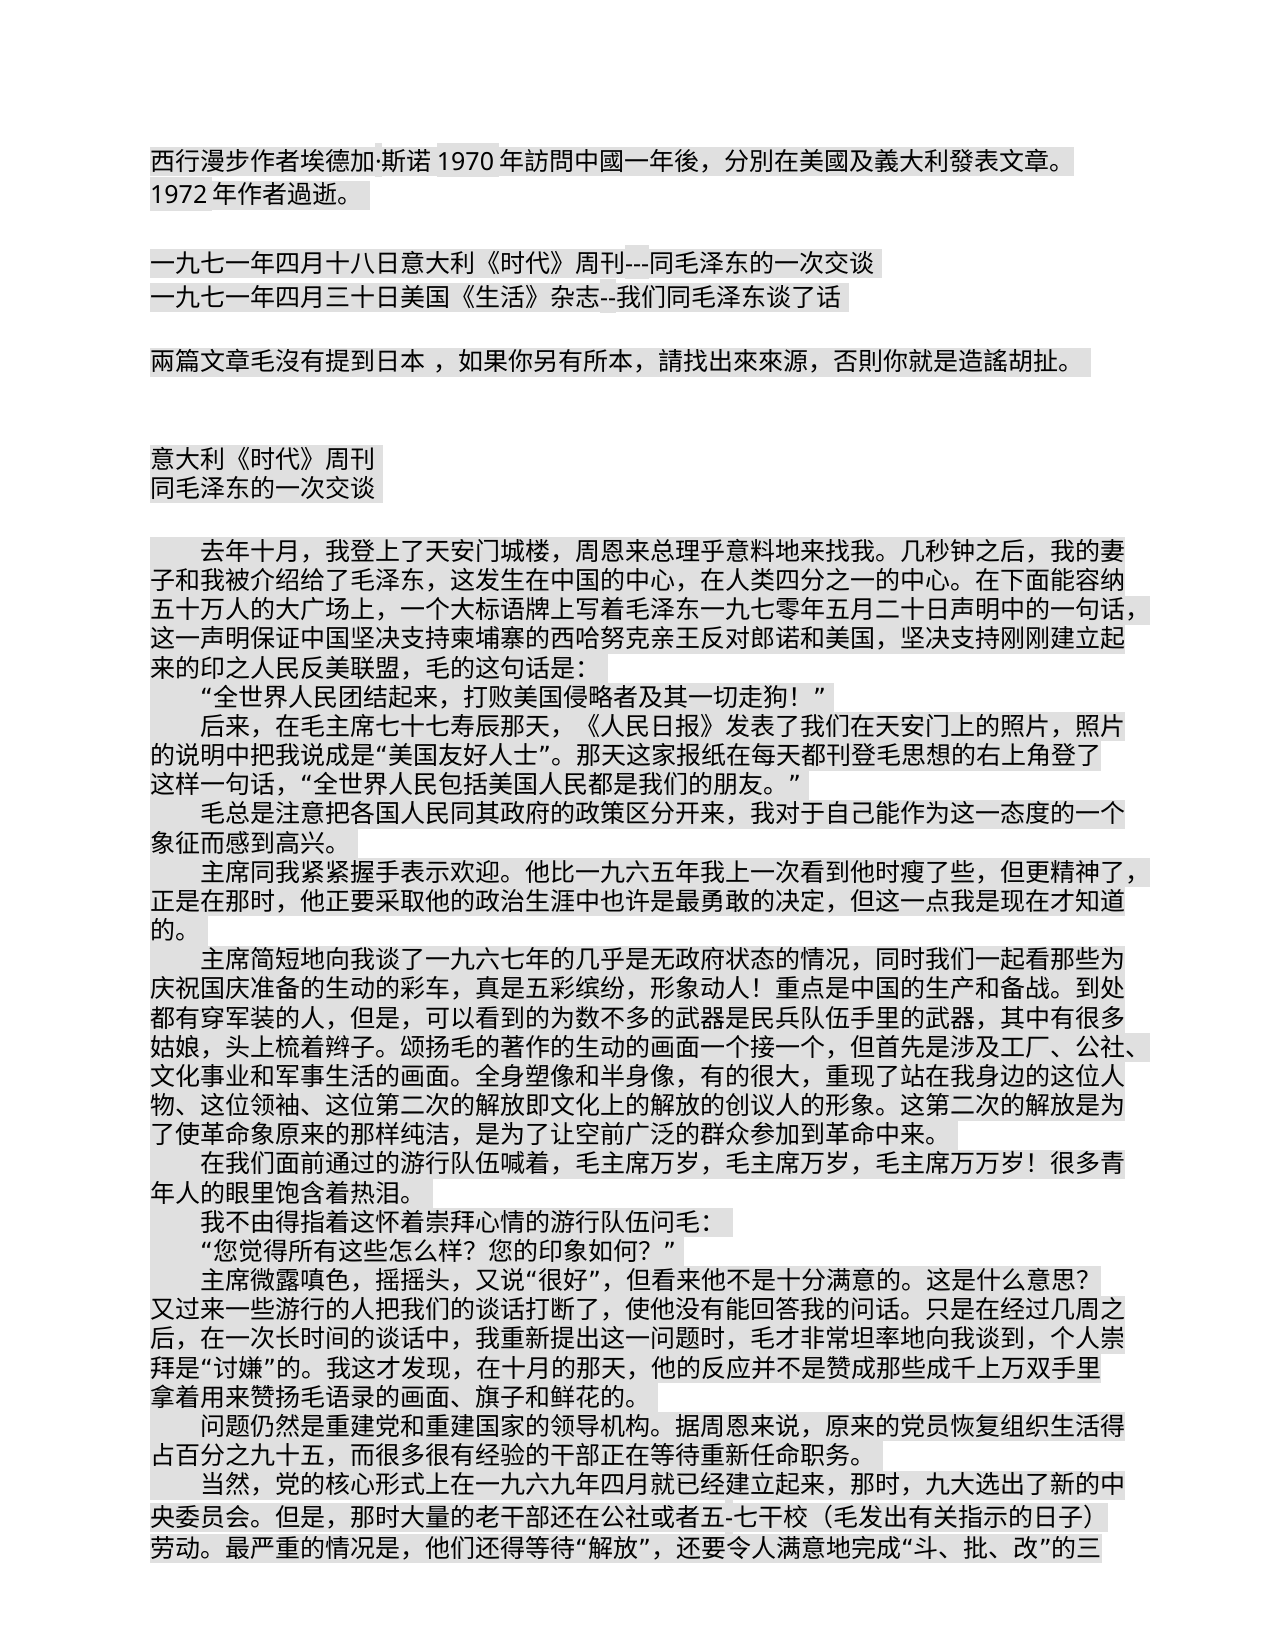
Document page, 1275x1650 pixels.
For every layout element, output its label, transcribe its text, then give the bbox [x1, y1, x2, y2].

text TO 123 西行漫步作者埃德加·斯诺1970年訪問中國一年後，分別在美國及義大利發表文章。1972年作者過逝。 一九七一年四月十八日意大利《时代》周刊---同毛泽东的一次交谈 一九七一年四月三十日美国《生活》杂志--我们同毛泽东谈了话 兩篇文章毛沒有提到日本 ，如果你另有所本，請找出來來源，否則你就是造謠胡扯。 意大利《时代》周刊 同毛泽东的一次交谈 去年十月，我登上了天安门城楼，周恩来总理乎意料地来找我。几秒钟之后，我的妻子和我被介绍给了毛泽东，这发生在中国的中心，在人类四分之一的中心。在下面能容纳五十万人的大广场上，一个大标语牌上写着毛泽东一九七零年五月二十日声明中的一句话，这一声明保证中国坚决支持柬埔寨的西哈努克亲王反对郎诺和美国，坚决支持刚刚建立起来的印之人民反美联盟，毛的这句话是： “全世界人民团结起来，打败美国侵略者及其一切走狗！” 后来，在毛主席七十七寿辰那天，《人民日报》发表了我们在天安门上的照片，照片的说明中把我说成是“美国友好人士”。那天这家报纸在每天都刊登毛思想的右上角登了这样一句话，“全世界人民包括美国人民都是我们的朋友。” 毛总是注意把各国人民同其政府的政策区分开来，我对于自己能作为这一态度的一个象征而感到高兴。 主席同我紧紧握手表示欢迎。他比一九六五年我上一次看到他时瘦了些，但更精神了，正是在那时，他正要采取他的政治生涯中也许是最勇敢的决定，但这一点我是现在才知道的。 主席简短地向我谈了一九六七年的几乎是无政府状态的情况，同时我们一起看那些为庆祝国庆准备的生动的彩车，真是五彩缤纷，形象动人！重点是中国的生产和备战。到处都有穿军装的人，但是，可以看到的为数不多的武器是民兵队伍手里的武器，其中有很多姑娘，头上梳着辫子。颂扬毛的著作的生动的画面一个接一个，但首先是涉及工厂、公社、文化事业和军事生活的画面。全身塑像和半身像，有的很大，重现了站在我身边的这位人物、这位领袖、这位第二次的解放即文化上的解放的创议人的形象。这第二次的解放是为了使革命象原来的那样纯洁，是为了让空前广泛的群众参加到革命中来。 在我们面前通过的游行队伍喊着，毛主席万岁，毛主席万岁，毛主席万万岁！很多青年人的眼里饱含着热泪。 我不由得指着这怀着崇拜心情的游行队伍问毛： “您觉得所有这些怎么样？您的印象如何？” 主席微露嗔色，摇摇头，又说“很好”，但看来他不是十分满意的。这是什么意思？又过来一些游行的人把我们的谈话打断了，使他没有能回答我的问话。只是在经过几周之后，在一次长时间的谈话中，我重新提出这一问题时，毛才非常坦率地向我谈到，个人崇拜是“讨嫌”的。我这才发现，在十月的那天，他的反应并不是赞成那些成千上万双手里拿着用来赞扬毛语录的画面、旗子和鲜花的。 问题仍然是重建党和重建国家的领导机构。据周恩来说，原来的党员恢复组织生活得占百分之九十五，而很多很有经验的干部正在等待重新任命职务。 当然，党的核心形式上在一九六九年四月就已经建立起来，那时，九大选出了新的中央委员会。但是，那时大量的老干部还在公社或者五-七干校（毛发出有关指示的日子）劳动。最严重的情况是，他们还得等待“解放”，还要令人满意地完成“斗、批、改”的三个阶段才能得到解放。另外一些干部被送去进行正常的思想教育，这是所有的党员都应该定期接受的教育。 同时，从家庭开始对新宪法进行全国性的讨论，新宪法号召要提高警惕，要进行群众性的大批判。新宪法的通过同第四届人大召开将一起使文化大革命达到最高峰。新宪法说中国是“中国共产党领导的”“无产阶级专政的社会主义国家”。七月一日将庆祝中国共产党的五十周年，那时，通过在形式上重建省委——这是“改”的象征————以及全国团结，政权的恢复，重建工作将完成。 “走资派”刘接受挑战 一九六六年党瘫痪到最严重程度时，重建的进程是很困难很艰巨的，那时，文化革命发展到了摧毁党的地步。 为什么这样强大的党的创建者和公认的天才领袖要“断然粉碎这个党”呢？这不是毛原来的打算，他只是要把“一小撮”人清除出权力结构。但是，最后触及到了很多高级领导人和毛的一些最老的同事。为首的是刘少奇，他是党的第一副主席，国家主席。 毛泽东永远是党的主席，刘是他的第一“副主席”。但是，一九六四年，毛失去了对他的“继任人”们组成的大部分机构，首先是国家机构的实际控制。比如，一九六五年，他甚至不能在北京的党报上发表一篇重要的文章，文章的目的是开始文化革命的宣传阶段。毛不得不以小册子的方式在上海发表它。 刘及其在中央委员会的盟友一直利用毛的名望利用国家、工会、党校、政治干部和官员来施展阴谋。确实，很多干部都认为自己是真正的毛泽东主义者，但是，刘以及同刘一样思想的那些同伙特别在一九五九到六一年的经济危机之后，在理论上利用了对毛的崇拜，在实际上侮辱了毛主义。他们不强调阶级斗争而只搞生产，他们只靠“专家”来提高技术水平，搞政治为经济权利和技术权利服务。他们主张扩大国家信贷（以及国家债务），而不是“大跃进”，不是以积极的劳动的思想热情来作资本。 在讨论后来成为毛的文化革命的纲领的文件时最后摊牌了。在一次决定性的冲突中，刘顽固地反对毛的第一点、也是最基本的一点：“斗垮走资本主义道路的当权派，批判资产阶级的反动学术“权威””，批判资产阶级和一切剥削阶级的意识形态，改革教育，改革文艺，改革一切不适应社会主义经济基础的上层建筑……” 刘面临的一个选择：要么粉碎自己的机构，要么进行较量。他没有放弃挑战。一九六五年一月二十五日，而不是在此之前，毛决定，刘必须下台。至少是一个高级负责人对我谈了这一点。 毛认为，人民和党员群众虽然是站在他的一边的，但被阴险的反对派引上了邪路。青年必须经历更深刻的第二次革命，接受教育，必须在斗争中接受锻炼，通过深入学习毛的教导重新获得生气。他希望恢复已经丧失的延安时代（一九三七——四七年）的精神，那时，一种平等的思想主宰那个时代，那时，毛的思想和党的首脑们教育党员们去争取最后的胜利。 应当有一种高于一切的思想，这就是毛的教导。这就意味着，高度集中，精简机构，相信群众的积极性和创造性，使城里人学会当农民，优先满足占人口百分之八十的农民的要求，农民自己用本身劳动创造的财富来进行集体投资，取消资产阶级的一切影响。换句话说，毛要的事，他的革命生涯的经历，以及必然的一切结果，让新的一代也来经历一番。 训练大家使用武器 因此，毛的信念所提出的第一个问题就是，党正沿着（苏联）修正主义的道路走向资本主义，正在出现一个新的特权阶层，一个掌权的官僚阶层，一个脱离人民的官吏阶层。第二个问题是同第一个问题密切联系的，即刘少奇妄图提出以妥协来解决中苏之间的僵局的问题。从一九六五年起，美国对北越的进攻出现了把战争扩大到中国的危险。刘要派一个中国代表团参加一九六六年召开的苏共二十三大，目的是恢复中苏联盟。毛的态度恰恰相反：要相信自己，要独立，要把 全国办成一个大学校，学习用人民战争反对美帝国主义和苏联社会帝国主义。 还讨论到了很多次要的问题和一些政治问题，但上面提到的两个问题是基本的。现在，人们说，刘和毛从一开始就代表着“两条路线”。毫无疑问，“两条路线”是存在的。据毛说，在党由两个人领导的四十五年里，也存在这样的情况，“非对抗性矛盾（逐步）变成了对抗性矛盾”（不可调和的矛盾）。是个人争权的斗争吗？人情的因素是不能完全同客观政治现实分开的，但是，毫无疑问，毛和刘之间的冲突首先是由于，两个人对于伟大的中国革命的方法和目标的考虑在实质上是不相同的。 关于后来发生的事已经写了很多，但这些历史是很复杂的，很难在这里用几行字说清。但只要说一点就够了，即毛在解放军帮助下所取得的胜利是如此全面，以致副主席、国防部长林彪可以在党的九大（九大定他为毛的法定继任人）说：“在任何时候、任何情况下，谁反对毛主席、谁反对毛泽东思想，就全党共讨之，全国共诛之。” 现在的事实是，毛泽东思想终于把全国动员到如下这样的目标上来：加速消灭城乡差别;提高生活水平和文化水平；工人、农民、士兵、党的官员和技术人员都一样有可能前进；农业技术和农业生产纳入学校教学内容之中，大家都亲自经历一番；消灭一切资产阶级思想，特别是在知识分子和官员当中残留的资产阶级思想；是学生和工人溶为一体，把学校的理论和工作实践结合起来，这样来使高等教育无产阶级化；按军队的而教育办法训练大家都使用武器；把青年培养成为这样的代表一个阶级的一代人：他们十分开通，受到良好教育，具有为全国人民和全世界人民服务的思想，不顾个人的得失，具有首先使人类最终摆脱饥饿、贪婪、无知、战争和资本主义这样的世界观。 这就是一切？是的，但还有别的。我只是简单地转述了我从官员、毛思想的积极分子以及受过毛思想的“再教育”的人那里听来的话。我也是用毛思想来解释文化革命过去是怎么回事、现在又是怎么回事的。 梦想参军 从林彪在党的九大宣布“无产阶级文化大革命取得了伟大胜利”至今两年以来，几乎占人口百分之九十七的非党群众在今天是如何生活得呢？ 幼儿园的许多孩子们给我唱了《毛主席永远和我们在一起》的歌子。任何人都会对你说他热爱毛主席。而且，今天的人同一九六五年我认识的人，除了大家都佩戴毛主席像章之外，在外表上几乎再没有任何区别。人们的穿着都一样：灰色和浅蓝色的裤子和上衣，男女都一样，别的就是草绿色和蓝色卡叽衣服。许多人宁愿在家里穿较好的和色彩鲜艳的衣服，然而现在在街上看到的“时兴”服装绝对是无产阶级化的。在城市里，农民和知识分子越来越难区分，象街道是干净整齐的一样，这两种人都是干净整齐的。 人们纯朴自然，言谈行动彬彬有礼。今天，群众都更多地受到教育；几乎所有的儿童都上学；在很多工厂里，工人都是中学毕业生。由于在过去二十年里载了许多树，城市变得漂亮起来；对农业的全面改造正改变着农村的旧面貌。 中国显然是从未有过地富裕起来，但不是个人富裕。 人们的营养丰富，身体健康，衣着合身；每周六天工作、参加政治活动或学习技术。空闲的时候，人们如果不去挖地道或修防空洞，就在家休息，或者打乒乓球或者是同朋友去游泳。人们偶尔也有一些担心的事，但担心的不是食品价格上涨、医药费用或税收增加。人们的生活水平不是很高，但是，他们不知道什么是借债和典当，不必担心折磨过他们的父母的饥饿和贫困。人们看到的报纸和杂志登的首先是政治和鼓舞人的消息，现在没有一个中国人是不关心政治的。另一方面，人们不必因这样的消息而感到担心：犯罪行为、经济危机、污辱、种族骚乱、婚姻丑事、吸毒、腐败行为、对富人的阶级性的妒忌等等。正如一个观察家所说的那样，中国是“道德的渊薮”。 我看到，工资稍有变动，即低工资和中等工资略有增加，高工资稍有缩减。 在十几个大城市里，在一些省城和公社里我看到，消费品很好，售价比一九六五年低或者几乎相等。 粮食、食油和棉布都是定量供应的。粮食定量根据人们的工种不同而不同，每人每月的定量在十三公斤到二十公斤之间，再加上目前供应充足的副食品，这是足够的了。中国是世界上生产棉纺品最多的国家，但这是在国际市场上的地位，在国内每人配给五米半棉布。相反，合成纤维品是随便购买的，因而需求量也就很大。食油的定量平均起来可以足够一家人的需要。除此以外，所有的消费品都是随便购买的。我没有看到私人汽车有所增加，为此，城市和铁路运输良好。交通费极低。 普通人一家也许至少有一辆自行车（农民也是如此）。有很多类型的住房，但一般说来都比过去的好（在农村，农民有自己的房屋，不必交房钱）。工厂工人的医疗费用食油他们的组织支付的。医药的售价比起西方国家的售价来简直可以说是不必花钱，避孕药是免费供应的。 除了这一切以外，只要对文化革命进行比较深刻的分析就可能充分地估价中国人民的生活方式。文化革命的效果在工厂、农村的公社、教育、医疗卫生、各种类型的文化活动和军队等方面的组织及政治改变当中是特别显著的。今天，青年的最大的想望是能参加海、陆、空军，但只有少数人被挑选上。 ----------------------------------------------------------- 美国《生活》杂志 毛泽东的一次交谈 毛泽东主席在去年十二月十八日在北京同我进行的一次长达五小时的谈话中，表述了他对中美关系、中俄关系和对外关系方面的其他一些问题以及对无产阶级文化大革命及其后果的一些看法。 主席批评了对毛“个人崇拜”的专讲形式的做法，解释了为什么在文化革命期间曾有必要采取这种讨嫌的做法，并且预言这种做法将逐渐改变。他说，人民共和国政府不久将让能代表美国广泛的政界和新闻舆论界的右、中、左三方面的一些人访问中国。他谈到赞成同美国最高级官员（包括尼克松先生在内）开始进行谈话。他说他寄很大希望于美国人民，认为美国人民将是一只有益于世界的潜在力量。 毛主席强调说，他不希望进行接见记者式的谈话。我们进行的是一次交谈。但是，只是在最近我才能够证实他不反对在不直接引用原话的情况下发表他的某些意见。 那是在清晨。我们共进了早餐，一直谈到一点左右。 毛宽敞的书房里四面都是书架，书架上摆满了数以百计的中文书籍，其中也有少量的外文书籍。许多书中插着注有解释的、作书签用的纸条。大写字桌上高高地堆着报刊和手稿。这是正在从事写作的作家的工作室。通过宽敞的窗户，可以瞥见园景，据说主席亲自在园子里种植蔬菜和试种庄稼。 我们讨论了我写的关于我们上次一九六五年一月谈话的报道，在那篇报道中，我曾写道，他承认中国确有“个人崇拜”。因为我写了这一点，有些人曾批评过我。 他说，那些反对我在一九六七年和一九六八年重访中国的官员都属于一个极左集团的，这个集团曾一度夺了外交部的权，但是，他们都早就被全部清除了。毛继续说，在我们一九六五年进行谈话的时候，许多权力——各个省、各个地方党委内，特别是北京市党委内的宣传工作地权力——他都管不了了。正因为如此，他那时曾说过需要有更多的个人崇拜，以便鼓动群众去摧毁反毛的、党的官僚机构。 今天，情况不同了。主席说，所谓“四个伟大”——对毛本人的称号——“伟大的导师、伟大的领袖、伟大的统帅、伟大的舵手”讨嫌。总有一天要统统去掉。只剩下“TEACHER（导师 ）”这个词，就是教员。毛历来是当教员的，现在还是教员。甚至在他成为共产主义者之前，他就是长沙的一个小学教员。其他的称号一概辞去。 我说：“我常常想，不知道那些呼毛口号最响，挥动旗子最起劲的人，是不是——就象有些人所说的——在打着红旗反红旗。” 毛点点头。他说，这些人分三种。一种是真心实意的。第二种是随大流的——因为别人喊“万岁”，他们也跟着喊。第三种人是伪君子。我（按：指斯诺）没有受这一套的骗是对的。 我说：“我记得，就是你一九四九年进北京之前，中央委员会通过了一个决议——据说是根据你的建议——禁止用任何人的名字来命名街道、城市或地方。” 他说，是的，他们避免了这种做法；但是，其他的崇拜形式出现了。有那么多的标语、画像和石膏像。红卫兵坚持说，如果你周围没有这些东西，你就是反毛。在过去几年中，有必要搞点个人崇拜。现在没有这种必要了，应当降温了。 他接着说，但是，难道美国人就没有自己的个人崇拜吗？各个州的州长、各届总统和内阁各个成员没有 一些人去崇拜他，他怎么能干下去呢？总是有人希望受人崇拜，也总有人愿意崇拜别人。他问我说，如果没有人读你的书和文章，你会高兴吗？总要有点个人崇拜嘛。 毛主席对这种有关神和上帝的现象——人需要被人崇拜，也需要崇拜被人——显然考虑过很多。在以前的访问中，他曾详细谈过这个问题。 我说：“伏尔泰曾写道，如果没有上帝，人类也必须造一个。在那个时代，如果他表示他是一个彻底的无神论者，他就可能掉脑袋。” 毛同意，许多人因为说了比这要轻得多的话就掉了脑袋。 我说：“自那时以来我们已经取得了一些进步。人类已经在一些事情上改变了上帝的观点。其中一件事就是节制生育，在这个问题上，中国现在同五年前或者十年以前比较起来有了很大的变化。” 他说，没有。说我（按：斯诺）受人欺骗了。在乡下，妇女仍然想要男孩。如果第一个和第二个孩子都是女孩，她还想再生一个。如果生了第三个，还是个女孩，这位母亲还想再生。很快就生了九个。这位母亲已经四十五岁左右了，她最后只好决定就这样算了。这种态度必须改变，但是需要时间。在美国情况也许一样吧？ 主席说，要男女完全平等，现在不可能。但是在中国人和美国人之间无需有偏见。可以相互尊重和平等。他说他寄很大希望于这两国人民。 如果苏联不行，那么他将寄希望于美国人民。单是美国就有两亿多人口。生产已经高于各个国家，教育普及。他将高兴看到在那里出现一个党来领导革命，虽然他并不预料在最近的将来就会出现。 他说，同时，外交部正在研究让美国人左、中、右都来访问中国。是否应当让代表垄断资本家的尼克松这样的右派来呢？应当欢迎他来，因为，据毛解释说，目前中美两国之间的问题要跟尼克松解决。毛将高兴同他谈，他当做旅行者也行，当作总统也行。 他说，遗撼的是我（按：指斯诺）代表不了美国；我不是一个垄断资本家。我能够解决台湾问题吗？何必那么僵着？蒋介石还没有死。但是台湾关尼克松什么事？这个问题是杜鲁门和艾奇逊搞的。 有一点提一下也许是适宜的——这并不是我同毛主席谈话内容的一部分——这就是：在北京的外国外交官去年了解到，某些中国人当时正在转达华盛顿给中国政府的信。这种联系旨在向中国领导人说明尼克松先生对亚洲的“新看法”。据说，尼克松坚决要尽快撤出越南，谋求通过谈判由国际保证东南亚的独立；通过弄清台湾问题结束中美关系的僵局，使这个人民共和国进入联合国并同美国建立外交关系。一九七零年有两个重要的法国人来过中国。第一个是计划部长安德烈-贝当古，第二个是戴高乐政权时的总理莫里斯-顾夫-德姆维尔。莫-顾夫-德姆维尔为戴高乐将军访华作好了安排，这次访问本来是准备在今年进行的。我自权威方面获悉，尼克松先生最早是向戴高乐将军透露他打算谋求同中国取得真正的缓和的。有些人当时曾预料戴高乐在访问时将在促成中美认真交谈方面起关键的作用。他的死使这一点未能实现。毛主席给戴高乐夫人的对这位将军的唁电，据人们所知，是自从罗斯福去世以来他对任何非共产党政治家的唯一的一次赞扬。 与此同时，其他外交官很活跃。一位已经访唔过一次尼克松总统的欧洲国家驻北京使团团长于去年十二月再次来到华盛顿。他绕过国务院跑到白宫去举行会谈，于一月间回到中国。我在二月间离北京前不久，曾自另一位绝对可靠的外交人士处获悉，白宫当时再次转达了一个信息，询问总统如果派一位私人代表前往同中国最高级领导人交谈，他将在中国首都受到怎样的接待。 我必须再次强调，上述背景情况中没有任何情况是毛泽东向我提供的。 在我们谈话的时候，主席再次向我追述说，教给中国人民进行革命的正是日本军国主义者。由于他们的侵略，他们激起了中国人民进行战斗，并且帮助了中国的社会主义取得统治地位。 我提到几天前西哈努克亲王曾对我说：“尼克松是毛泽东最好的代理人。他对柬埔寨炸得越凶，他就越使更多的人变成共产党人。他是他们最好的弹药运输人。”毛泽东同意说，是的，他喜欢那样的帮助。 我提醒他说，两个月前天安门广场举行“十一”游行时我同他的谈话的过程中，他曾告诉我，他“不满意目前的情况”。我请他解释他那番话的意思。 他回答说，文化大革命中有两件事他很不赞成。一个是讲假话。有人一面说要文斗，不要武斗，而实际上却在桌子下面踢人家一脚，然后把脚收回来。当被踢的那个人问他：“你为什么踢我啊”他又说：“我没有踢你啊，你看，我的脚不是还在这里吗？”毛说，这是讲假话。后来，文化大革命中的冲突发展成了打派仗——开始用长矛，后来用步枪，，又用迫击炮。外国人讲中国大乱，不是假话，是真的，武斗。 主席很不高兴的另一件事是虐待“俘虏”——即罢了官和接受再教育的党员和其他人。解放军的老办法——释放俘虏并发给路费回家，这曾使许多敌人士兵受到感化而志愿参加他们的队伍——常常被忽视了。 毛泽东最后说，如果一个人不讲真话，他怎么能到别人的信任呢？谁信任你啊？朋友之间也是这样。 我问道：“俄国人害怕中国人吗？” 他回答说，有人是这样说，但是他们为什么要害怕呢？中国的原子弹只有这么大（毛伸出他的小手指），而俄国的原子弹有那么大（他伸出他的拇指）。俄国和美国的原子弹加起来（他把两个拇指并在一起）有这么大。 但是 从长远的观点来看，俄国人害怕中国吗？ 他回答说，听说他们有点怕。即使一个人的房子里有几只老鼠，这个人也可能吓坏了，怕老鼠吃掉他的糖果。比如，中国挖防空洞，俄国人因而感到不安。但是如果中国人钻防空洞，他们怎么能够打别人呢？ 至于意识形态问题，是谁打了第一枪呢？俄国人叫中国人教条主义，后来中国人叫俄国人修正主义。中国发表了俄国人的批评文章，但是俄国人不敢发表中国的批评文章。后来他们派了一些古巴人，随后又派了罗马尼亚人去要求中国人停止公开论战。毛说，那不行。如果必要的话，要争论一万年。后来柯西金本人来了。他们会谈后，毛对他说，他将减少一千年，但是不能再减了。 他说，俄国人瞧不起中国人，也瞧不起许多国家的人民。他们以为，只要他们一句话，大家就都会听从。 他们不相信也有不听的，其中一个就是鄙人。尽管中俄意识形态的分歧现在是不可调和的（正如他们在柬埔寨问题上采取互相矛盾的政策所表明的那样），但是他们最终还是可以解决他们国家之间的问题的。 毛主席再次提到美国说，中国应该学美国把责任和财富分散到五十个州的那种发展办法。中央政府不能什么事都干。中国必须依靠地区和地方的积极性。 通过这次和其他几次非正式的交谈，我相信，在今后的中美会谈中，毛主席一定会坚持那些指导中国全部对外政策、中国在意识形态方面和对世界的看法以及中国的地区政策的基本原则。另一方面，我也相信，在国际紧张局势得以缓和以后，中国将谋求同欢迎它充分参加世界事务的一切友好国家和敌对国家中的一切友好人民进行合作。 ------------------ 另外 在1937年出版的西行漫記裡毛談到抗日戰爭，這是在日本侵華全面戰爭的前一年。 三 论抗日战争 “这一切以及其他的因素，是决定战争的条件，使我们可以对日本的堡垒和战略根据地作最后的决定性的攻击，将日本占领军赶出中国。 “至于军火，日本不能夺取我们内地的兵工厂，而这是仅够供给中国军队用许多年的；他们也不能阻止我们从他们自己手中夺取大量的武器和军火。红军就是用这种方法从国民党手中来装备它现在的部队的：九年以来，国民党成了我们的‘军火运输队’。如果全中国人民联合起来抗日，那末，运用这种战术来取得我们的军火的可能性就更加无限了！ 我问：“你认为这样的战争要打多久？” 答：“那就是坚决地、断然地坚持对日本侵略进行抗战。此外，它还要求遵守我们在呼吁建立民主共和国和国防政府的宣言中所提出的各点。” “这并不是说要放弃战略要冲，只要认为有利，战略要冲还是应该用阵地战来保卫的。但中心战略却比必须是运动战，而着重依靠游击队战术。深垒战必须利用，但这在战略上只是辅助的和次要的。” 我突然想起第二天早上八点有一个约会要参观红军大学——要考察中国共产党人抗日情绪的“诚意”，这个地方大概是最合适不过了。 问：“在实际上，苏维埃政府和红军怎样才能跟国民党军队合作抗日呢？在对外战争中，所有的中国军队，是必须放在统一指挥之下的。如果最高军事会议有红军代表，红军是否愿意遵守它的政治和军事的决定？” 这样的人会是真的在认真地考虑战争吗？ 问：“一旦发生中日战争，你想日本会不会发生革命呢？” 白崇禧、李宗仁、韩复榘、胡宗南、陈诚、张学良、冯玉祥和蔡廷锴都似乎相信：中国战胜日本的唯一希望，最终必须依靠把大军分成机动部队，进行优势的运动战，并且在广大的游击区域中要有能力维持持久的防御，这样先在经济上，后在军事上慢慢拖垮日本。这至少就是他们的理论。 “必须记住，这次战争是在中国境内打的。这就是说日本人受到敌视他们的中国人民的完全包围。日本人的全部给养不得不靠从外面运进来，并且还要加以保护，在各交通线都要重兵驻守，同时在东三省和日本的基地也必须重兵驻守。 答：“是的。只要它是真正抗日的，我们的政府将全心全意遵守这样一个会议的决定。” “你认为在什么条件下，中国人民才能够消耗和打败日本的军队？”我问。 答：“战略应该是一种在一条很长的、流动的、不定的战线上进行运９９ｌｉｂ•ｎｅｔ动战的战略，战略的成功完全要靠在地形险阻的地方保持高度机动性，其特点是进攻和退却都要迅速，集中和分散都要迅速。这将是一种大规模的运动战，而不是深壕、重兵和坚垒的单纯阵地战。我们的战略和战术必须依作战的地形来决定，而这就决定了运动战。 “除了中国正规军之外，我们还应在农民中创建、指导并且在政治上和军事上武装大量的游击队。东三省的这种类型的抗日义勇军的成绩，只不过是全国革命农民中可以动员起来的潜在抵抗力量的极小表现。只要有适当的领导和组织，这种队伍可以弄得日本人一天二十四小时疲于奔命，愁得要死。 “战争的进行中使中国有可能夺获许多日本的俘虏、武器、弹药、战争机器，等等。到了某个时候，我们就越来越可以跟日本军队作阵地战，利用堡垒和深壕了，因为随着战争的进展，抗日军队的技术装备一定会大大的改善，而且还有与外国的重大援助而加强起来。在占领中国的长期负担的重压下，日本的经济是要崩溃的；在无数次胜负不决的战役的考验下，日本军队的士气是要涣散的。当日本帝国主义的浪潮在中国抗战的暗礁上冲散了以后，中国革命人民中潜藏的大量人力，却还可以输送无数为自己的自由而战斗的战士到前线来。 时间已经过了早晨两点，我精疲力尽，但在毛泽东的苍白有点发黄的脸上，我却找不出一些疲倦的表示。在吴亮平翻译和我纪录的时候，它一忽儿在两个小房间之间来回踱步，一忽儿坐下来，一忽儿躺下来，一忽儿倚着桌子读一叠报告。毛夫人也还没有睡。忽然间，他们两个都俯过身去，看到一只飞娥在蜡烛旁边奄奄一息地死去，高兴得叫起来。这确是一支很可爱的小东西，翅膀是淡淡的苹果绿，边上有一条橘黄色和玫瑰色的彩纹。毛泽东打开一本书，把这片彩色的薄纱般的羽翼夹了进去。 “在抗日战争中，中国人民会有比红军对国民党斗争时候所能利用的更大的有利条件。中国是一个很大的国家，只要还有一寸的土地没有在侵略者刺刀的下面，它就不能说是被征服。就算日本占领了一大部分中国，一块有一万万，或者甚至二万万人口的地方，要打败我们，也还差得很远。我们仍旧有很大的力量来抵抗日本军阀，而且在整个战争中，他们还得不断打一场激烈的后卫战。 “有许多人以为一旦日本占领了沿海的几个战略要冲而实行封锁以后，中国就将不可能继续对日抗战了。这是胡说。我们只要看看红军的历史，就可以驳倒这种看法。在有些时候，我们的力量在数量上要比国民党的军队少十倍或二十倍，他们在装备上也胜过我们。他们 http://www.99lib.net 的经济资源超过我们好几倍，他们还得到外界物资上的援助。可是，为什么红军还能节节获胜，它不仅能够存在到今天，而且还能增加它的力量？ 答：“日本的革命不仅是可能的，而且是一定的。在日军一遭到严重的失败，革命就不可避免地马上要开始发生了。” 问：“怎样才能最好的武装人民、组织人民和训练人民来参加这样的战争？” 问：“中国人民的当前任务是夺回丢给日本帝国主义的全部失地，还是只将日本赶出华北和长城以北的中国领土？” 毛泽东继续说：“从地理方面来说，战场是这样的广大，因此我们有可能以最大的效率来进行运动战，这对像日本这样行动缓慢的战争机器有致命的效果，因为它为了对付后方的袭击，不得不小心翼翼地摸索着前进。如果在一条狭隘的战线上集中重兵、竭力防御一二处要镇，那就完全丢掉了我们地理上和经济组织上的战术有利条件，而重蹈阿比希尼亚的覆辙。我们的战略和战术应该注意避免在战争初期阶段进行大决战，而应该逐步打击敌军有生力量的士气、斗志和军事效率。 一九三六年七月十六日，我坐在毛泽东住处里面一条没有靠背的方凳上。时间已过了晚上九点，“熄灯号”已经吹过，几乎所有的灯火已经熄灭。毛泽东家里的天花板和墙壁，都是从岩石中凿出来的；下面则是砖块地。窗户也是从岩石中凿出的，半窗里挂着一幅布窗帘，我们前面是一张没有上油漆的方桌，铺了一块清洁的红毡，蜡烛在上面毕剥着火花。毛夫人在隔壁房间里，把那天从水果贩子那里买来的野桃子制成蜜饯。毛泽东交叉着腿坐在从岩石中凿成的一个很深的壁龛里，吸着一支前门牌香烟。 问：“你对这样一场战争在军事上和政治上的可能发展趋势有怎么样的看法？” 这里不妨插一句，就是这种战略一般来说似乎也颇得非共产党的中国军事领导人的普遍赞成。南京由于有一支全部靠输入的空军，固然有了一支虽然开支浩大然而力量可观的对内进行镇压的力量，但大部分的专家，对于它在对外战争中的长期价值，却并不存在怎样的幻想。空军和中央军的这种机械化，有许多人甚至视为是化费不赀的玩具，认为在战争初期时肯定有令人感到意外的效果和辅助性的防御作用，但在最初几个星期后，就不能维持主动的作用，因为中国几乎完全没有基本军事工业，足以维持和补充空军或现代战争中任何其他高度技术化的部队。 九*九*藏*书*网答：“是的。我们的军队当然不会开入抗日军队所驻扎的任何区域的——我们在过去也不曾这样做过。红军决不会乘机利用战时的情势。” 问：“在这次‘解放战争’中，你看应该主要采取怎样的战略和战术？” “我们将欢迎并优待被我们俘获的和解除武装的日本官兵。我们不会杀他们。我们将对兄弟一般的对待他们。我们对于日本无产阶级的士兵并无冲突，我们要用一切方法使他们站起来，反对他们本国的法西斯压迫者。我们的口号是：‘联合起来反对共同的压迫者法西斯头子！’。反法西斯的日本士兵是我们的朋友，我们的目标是不矛盾的。” “阿比希尼亚的错误，除了内部政治上的弱点以外，就是在于他们想保有一条纵深战线，使得法西斯便于轰炸，便于放毒气，便于将技术上较强的战争机器对不机动的集中兵力进行袭击，使得自己受到致命的有机伤害。 “我们相信中国人民一旦有了他们自己的政府，开始抗战，需要跟苏联以及其他友邦建立友好联盟时，苏联一定将首先来和我们握手。反对日本帝国主义的斗争，是全世界的事，苏联既是世界的一部分，它同英、美一样不能保持中立。” 他回答说：“三个条件可以保证我们的成功：第一、中国结成抗日民族统一战线；第二、全世界结成反日统一战线；第三、目前在日本帝国主义势力下受苦的被压迫各国人民采取革命行动。在这三个条件中，主要条件是中国人民自己的团结。” 答：“人民必须有组织自己和武装自己的权利。这种自由，蒋介石在过去是不肯给予他们的。但这种压制可并没有完全成功——譬如就红军的情形来说，就是如此。还有，北平、上海和其它各地虽有严重的镇压，但是学生却仍开始把自己组织起来，有了政治上的准备。但是学生和革命的反日群众还没有获得他们的自由，还不能动员起来，加以训练和武装。反过来，当人民大众获得了经济的、社会的和政治的自由，他们的力量就将千百倍的增强，全国人民的真正力量就将显示出来。 毛答：“这要看中国人民的民族统一战线的力量，要看中国和日本国内的许多的决定性因素，要看国际对华援助的程度以及日本内部革命发展的速度而定。如果中国人民的民族统一战线是极其一致的，如果上下左右都是有效地组织起来的，如果那些认识到日本帝国主义对自身利益威胁的各国政府给予中国的国际援助是大量的，如果日本国内很快发生革命，那末这次战争就会很短，很快就可以得到胜利。但是，如果这些条件不能实现，那末战争会是很长久的，但到最后，日本还是要被打败，只不过牺牲重大，全世界都要经历一个痛苦的时期。”99lib•net 问：“共产党对于这样合作的交换条件是什么？” 答：“中国的当前任务是收复全部失地，不仅仅是保卫我们长城以南的主权。这就是说，东三省是必须收复的。但我们并没有将朝鲜包括在内。不过，在我们恢复了中国失地的独立以后，如果朝鲜人要想挣脱日帝国主义的锁链，我们对他们的独立斗争将加以热情的援助。对于台湾也是如此。至于内蒙古，那是汉人和蒙人合居的地方，我们一定要把日本从那里赶出去，帮助内蒙古建立一个自治的政府。” “答案就是，红军和苏维埃政府已在他们区域内的全体人民中，造成了一种磐石般的团结，因为苏区中的每一个人，都准备为他的政府反抗压迫者而战，因为每一个人都是志愿的、自觉的，为着他本身的利益和他认为正确的信仰而战。第二，在苏区的斗争中，人民是由有能力、有力量和有决心的人领导的，他们对于自己的战略上、政治上、经济上以及军事上的需要，都有着深切的了解。红军获得了许多次的胜利——当开始的时候，有决心的革命家手中只握着几十支步枪——因为它在人民中有坚实的基础，能够从老百姓方面甚至从白军方面吸引许多朋友。敌人在军事上强过我们不知多少倍，但在政治上，它却是无法动弹的。 “是的。如果别的帝国主义国家不象日本这样的行动，而且如果中国打败了日本，那就意味着中国人民大众是觉醒了，动员了起来，而且确立了他们的独立。因此，帝国主义这个主要问题也就解决了。” “因此，文体中心点又要归结到全中国人民的动员和团结，统一战线的建立，这就是共产党从一九三二年以来所一直主张的。” 问：“你想苏俄和外蒙古是否会卷入这场战争，是否会来帮助中国？在怎样的情势之下，才有这种可能？” 我在搜集材料上多亏吴亮平给我许多的帮助。他是蒋介石在浙江的故乡奉化一个大地主的儿子。几年以前，因为他那显然有野心的父亲要叫他和蒋总司令的一个亲戚订婚，他就从家里逃出。吴是上海大复大学的毕业生。在上海，帕特·吉文斯曾经逮捕他，使他在华德路监牢里关了两年。他曾经留学法国、英国和苏联，二十六岁，因为作为一个共产党努力工作，领到了制服、住所和食物---后者主要是小米和面条。 “从经济上说，九-九-藏-书-网中国当然不是统一的。但是中国经济的不平衡发展，在对经济高度集中的日本抗战的时候，也是有利的。譬如将上海跟中国其他部分隔绝，对于中国并不像将纽约跟美国其他部分隔绝这样的危害严重。而且，日本要使全中国陷于孤立是不可能的，日本从大陆的观点来看，仍是一个海国，它就不能封锁中国的西北、西南和西部。 答：“这里包含两个问题——外国的政策和中国军队的战略。现在，日本的大陆政策，谁都知道是已经确定的了。那些以为再牺牲一些中国主权，再作一些经济上、政治上或领土上的妥协让步，就可以阻止日本前进的人们，只不过是沉溺在乌托邦的幻想中。南京过去所采取的错误政策，就是根据这种的战略，我们只要看一看东亚的地图，就可知道结果是怎样了。不过我们已经知道，不仅是华北，连长江下游和我们南部的海港，都包括在日本的大陆计划里面。此外，也同样很清楚，日本的海军还想封锁中国海，夺取菲律宾、暹罗（泰国）、印度支那、马来亚和荷属东印度。一旦发生战争，日本必将把这些地方作为它的战略基地，割断英、法、美和中国的联系，独占南太平洋各个海面。这些行动都包括在日本海上战略计划中，我们已看到了这种计划。而且这种海上战略，是必将与日本陆上战略相配合的。 “红军经过自己的斗争，从军阀手中获得了自由，成为一支不可征服的力量。抗日义勇军，也同样的从日本压迫者的手中，获得了行动自由，武装了他们自己。中国人民如果加以训练起来、武装起来和组织起来，他们也一样可以成为一支不可战胜的力量。” 问：“红军是否同意，除了得到最高军事会议的允许或命令之外，不开入也不进攻国民党军队所驻扎的区域？” 答：“苏联当然也不是一个孤立的国家。它不能不顾远东的事态。它不能保持消极被动。它是坐视日本征服全中国，把中国作为进攻苏联的战略基地？还是帮助中国人民抵抗日本侵略者，争取独立，同俄国人民建立友好关系呢？我们认为俄国会采取后一条途径的。 毛泽东开始回答我提出关于共产党对日政策的第一个问题，我的问题是这样的：“如果日本被打败了而且被逐出了中国，你是不是以为‘外国帝国主义’这个大问题总的来说也就此解决了呢？” 坐在我旁边的是吴亮平，他是一位年轻的苏维埃“干部”，在我对毛泽东进行“正式”访问时担任译员。我把毛泽东对我所提出的问题的回答，用英文全部记下来，然后又译成了中文，由毛泽东改正，他对具体细节也必力求准确是有名的。靠着吴先生的帮助，这些访问再译成了英文，经过这样的反复，我相信这几节文字很少有报道的错误。 [150, 75, 1125, 1563]
